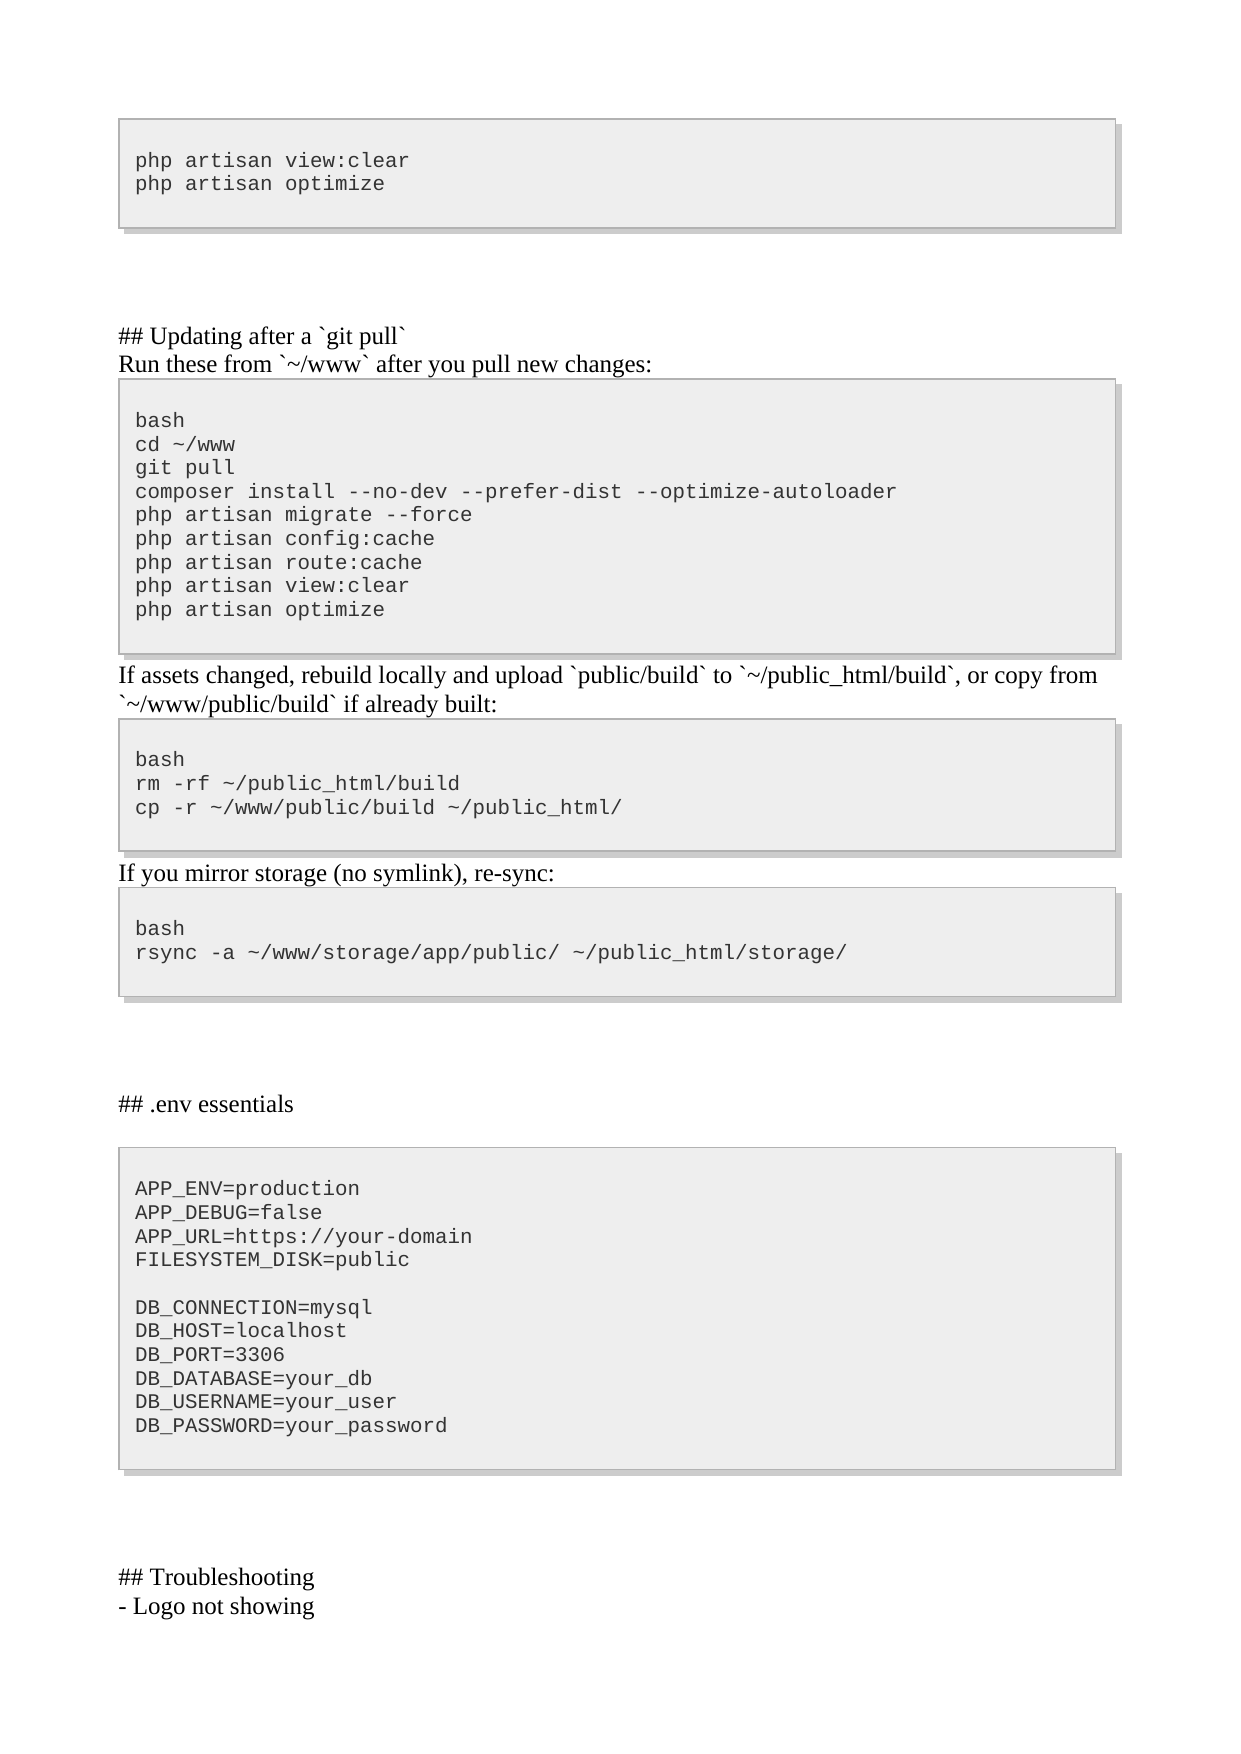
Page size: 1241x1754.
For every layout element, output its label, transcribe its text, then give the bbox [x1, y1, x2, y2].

text ## Troubleshooting [118, 1562, 1122, 1591]
text APP_ENV=production [120, 1148, 1115, 1171]
text bash [120, 888, 1115, 910]
text cp -r ~/www/public/build ~/public_html/ [120, 765, 1115, 850]
text composer install --no-dev --prefer-dist --optimize-autoloader [120, 449, 1115, 473]
text DB_PORT=3306 [120, 1312, 1115, 1336]
text php artisan view:clear [120, 120, 1115, 142]
text php artisan view:clear [120, 544, 1115, 567]
text DB_USERNAME=your_user [120, 1360, 1115, 1383]
text rm -rf ~/public_html/build [120, 741, 1115, 765]
text ## Updating after a `git pull` [118, 321, 1122, 349]
text DB_DATABASE=your_db [120, 1336, 1115, 1360]
text If assets changed, rebuild locally and upload `public/build` to `~/public_html/build`, or copy from `~/www/public/build` if already built: [118, 660, 1122, 718]
text DB_PASSWORD=your_password [120, 1383, 1115, 1469]
text Run these from `~/www` after you pull new changes: [118, 349, 1122, 378]
text php artisan route:cache [120, 520, 1115, 544]
text git pull [120, 426, 1115, 449]
text FILESYSTEM_DISK=public [120, 1218, 1115, 1241]
text rsync -a ~/www/storage/app/public/ ~/public_html/storage/ [120, 910, 1115, 996]
text If you mirror storage (no symlink), re-sync: [118, 858, 1122, 887]
text php artisan optimize [120, 142, 1115, 227]
text cd ~/www [120, 402, 1115, 426]
text php artisan optimize [120, 567, 1115, 653]
text DB_CONNECTION=mysql [120, 1265, 1115, 1289]
text bash [120, 720, 1115, 741]
text php artisan config:cache [120, 497, 1115, 520]
text php artisan migrate --force [120, 473, 1115, 497]
text APP_DEBUG=false [120, 1171, 1115, 1194]
text ## .env essentials [118, 1089, 1122, 1118]
text bash [120, 380, 1115, 402]
text APP_URL=https://your-domain [120, 1194, 1115, 1218]
text - Logo not showing [118, 1591, 1122, 1620]
text DB_HOST=localhost [120, 1289, 1115, 1312]
